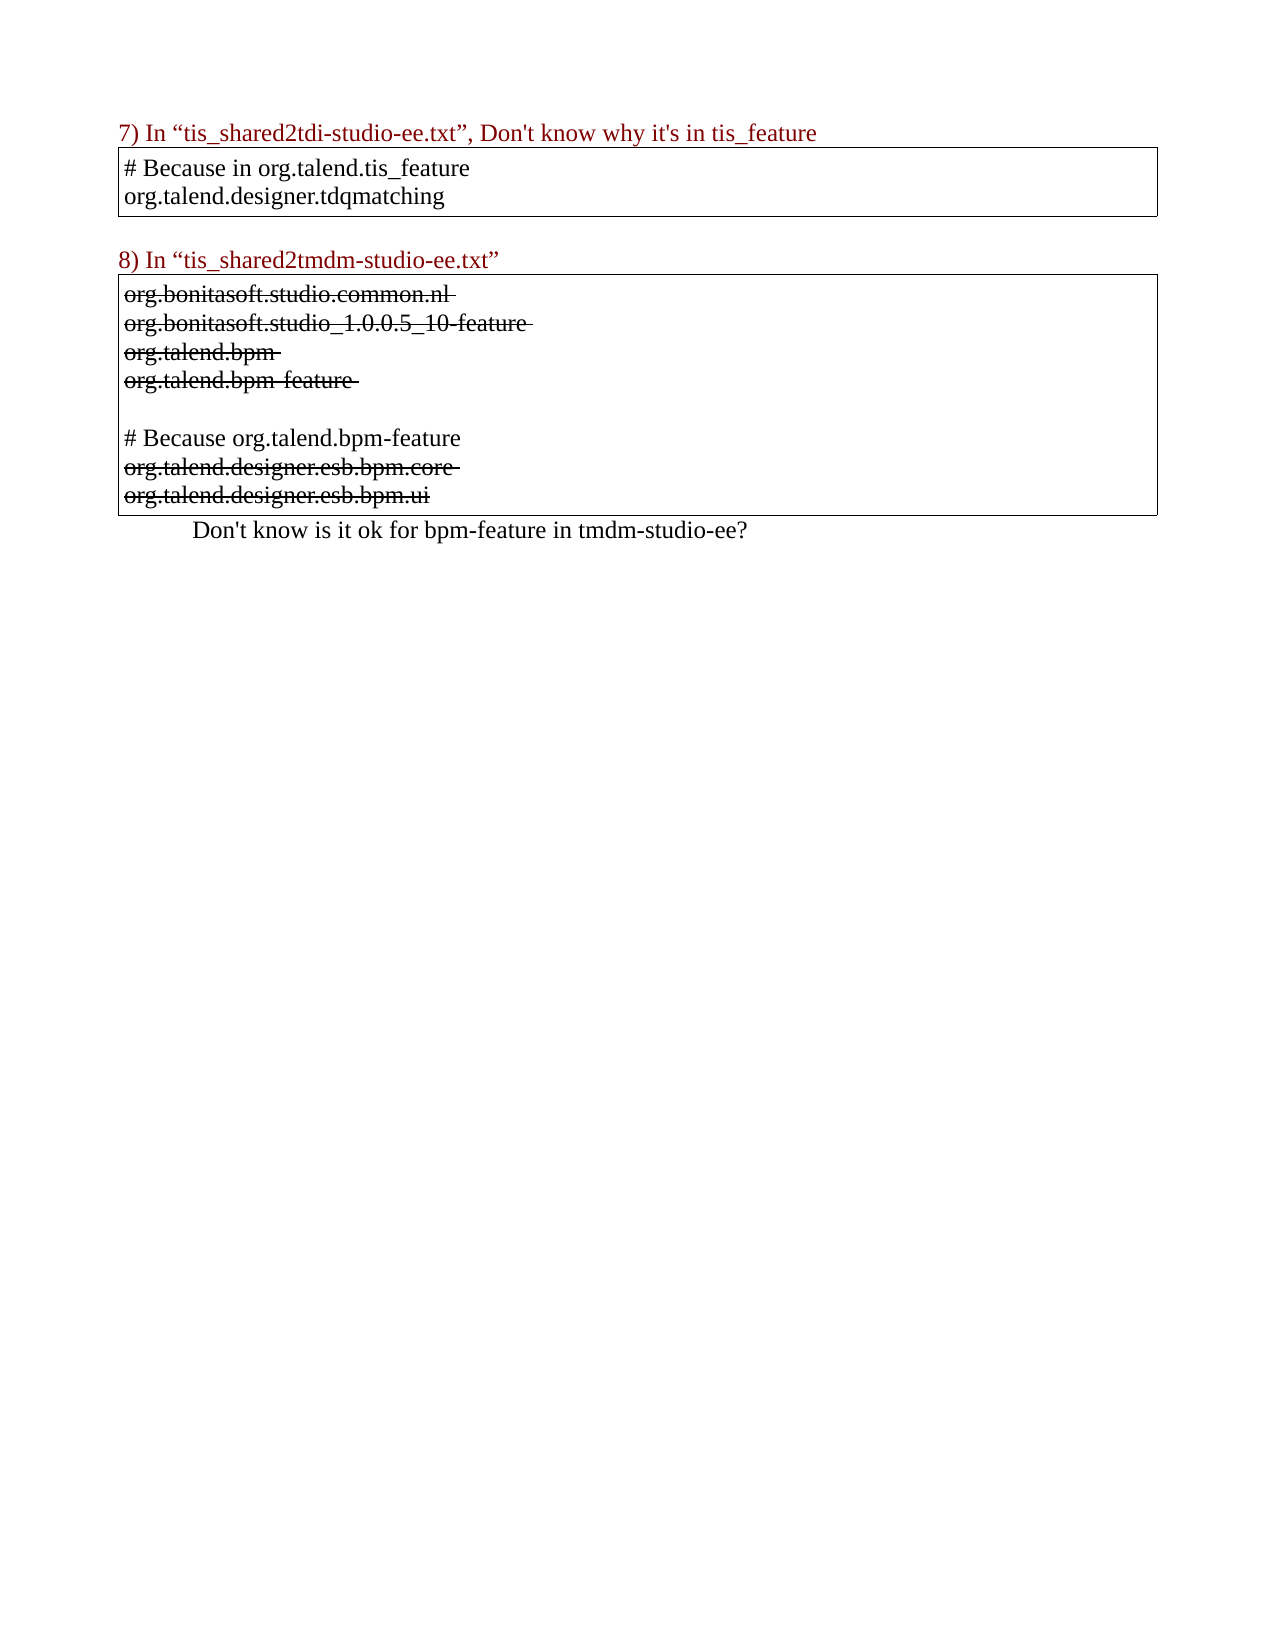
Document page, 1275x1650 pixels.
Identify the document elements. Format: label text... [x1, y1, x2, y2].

text 7) In “tis_shared2tdi-studio-ee.txt”, Don't know why it's in tis_feature [118, 118, 1157, 147]
table_header org.bonitasoft.studio.common.nl org.bonitasoft.studio_1.0.0.5_10-feature org.talend.bpm org.talend.bpm-feature # Because org.talend.bpm-feature org.talend.designer.esb.bpm.core org.talend.designer.esb.bpm.ui [119, 275, 1157, 515]
text 8) In “tis_shared2tmdm-studio-ee.txt” [118, 245, 1157, 273]
table_header # Because in org.talend.tis_feature org.talend.designer.tdqmatching [119, 148, 1157, 216]
text Don't know is it ok for bpm-feature in tmdm-studio-ee? [118, 516, 1157, 544]
